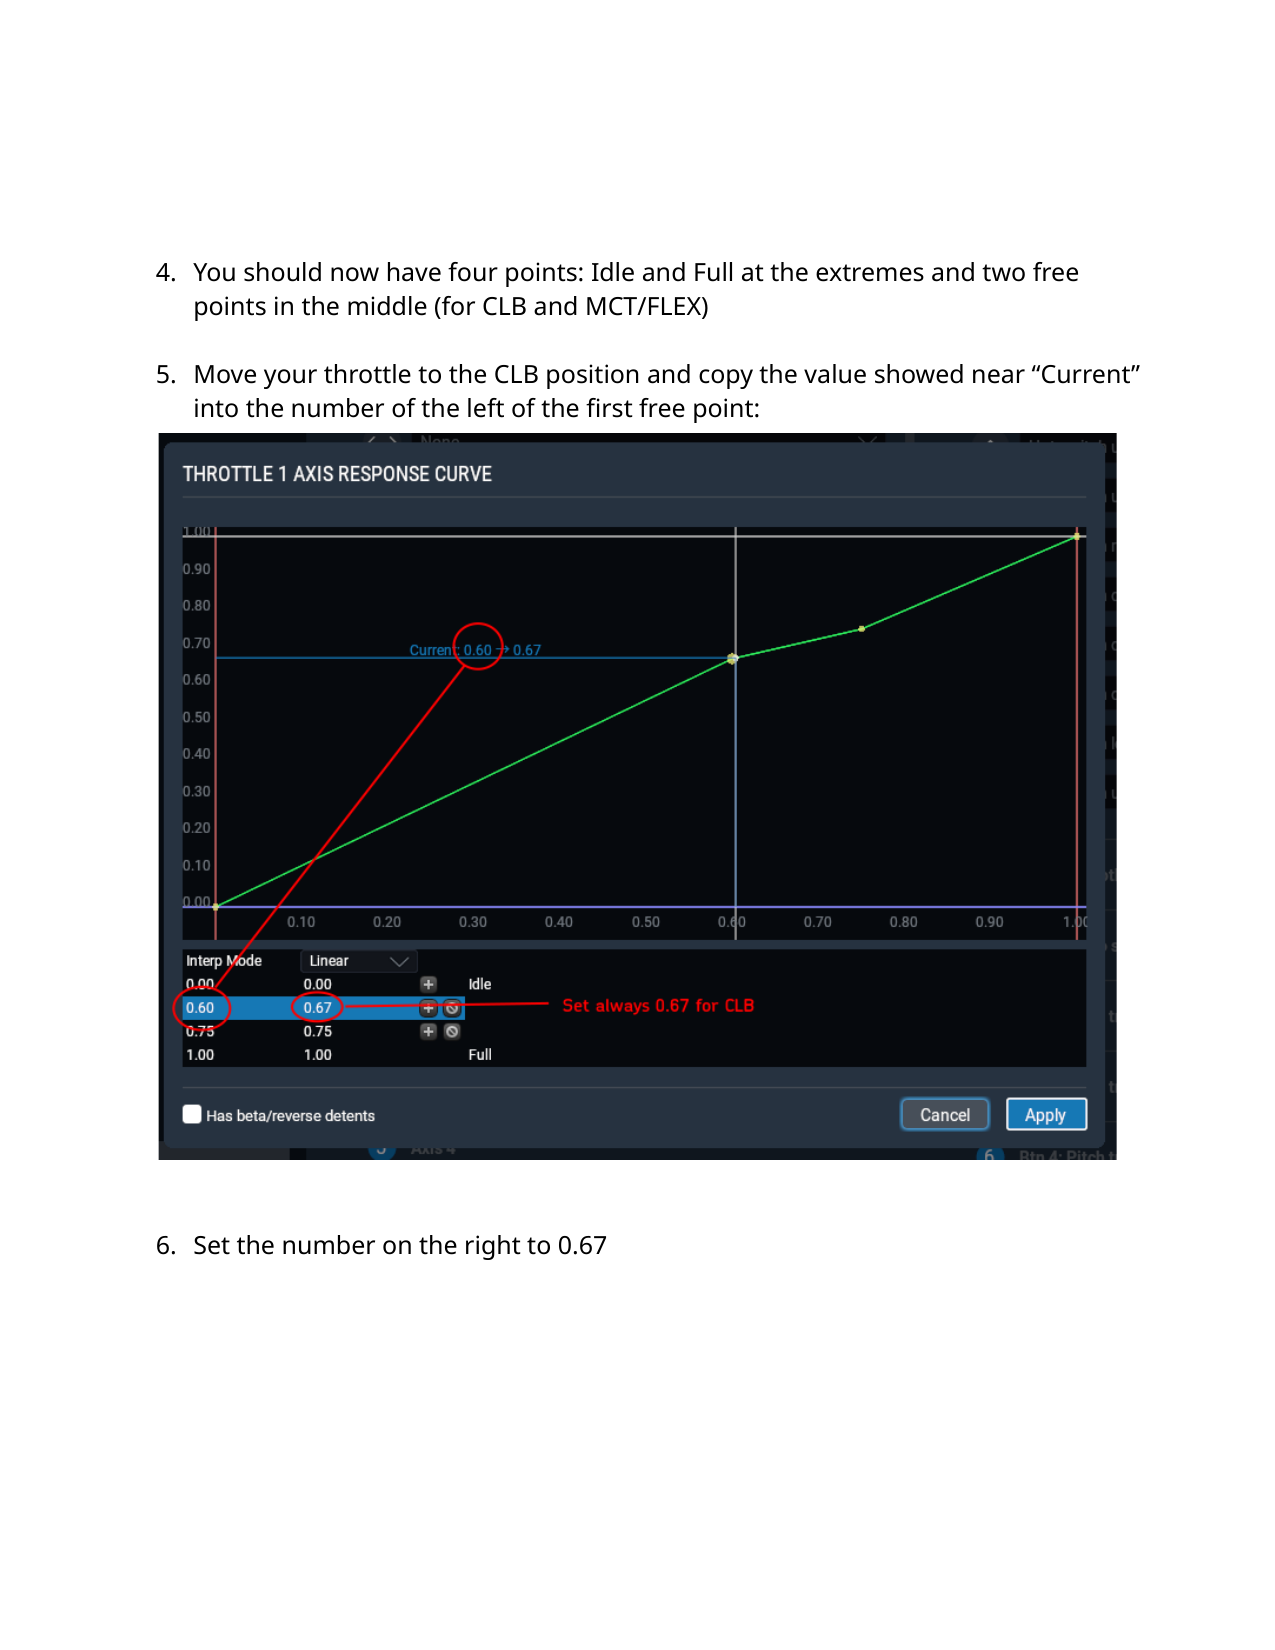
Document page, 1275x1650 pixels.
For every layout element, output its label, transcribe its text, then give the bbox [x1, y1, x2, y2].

picture [158, 433, 1117, 1160]
list Set the number on the right to 0.67 [156, 1228, 1157, 1262]
list You should now have four points: Idle and Full at the extremes and two free points in the middle (for CLB and MCT/FLEX) [156, 254, 1157, 322]
list Move your throttle to the CLB position and copy the value showed near “Current” into the number of the left of the first free point: [156, 357, 1157, 425]
